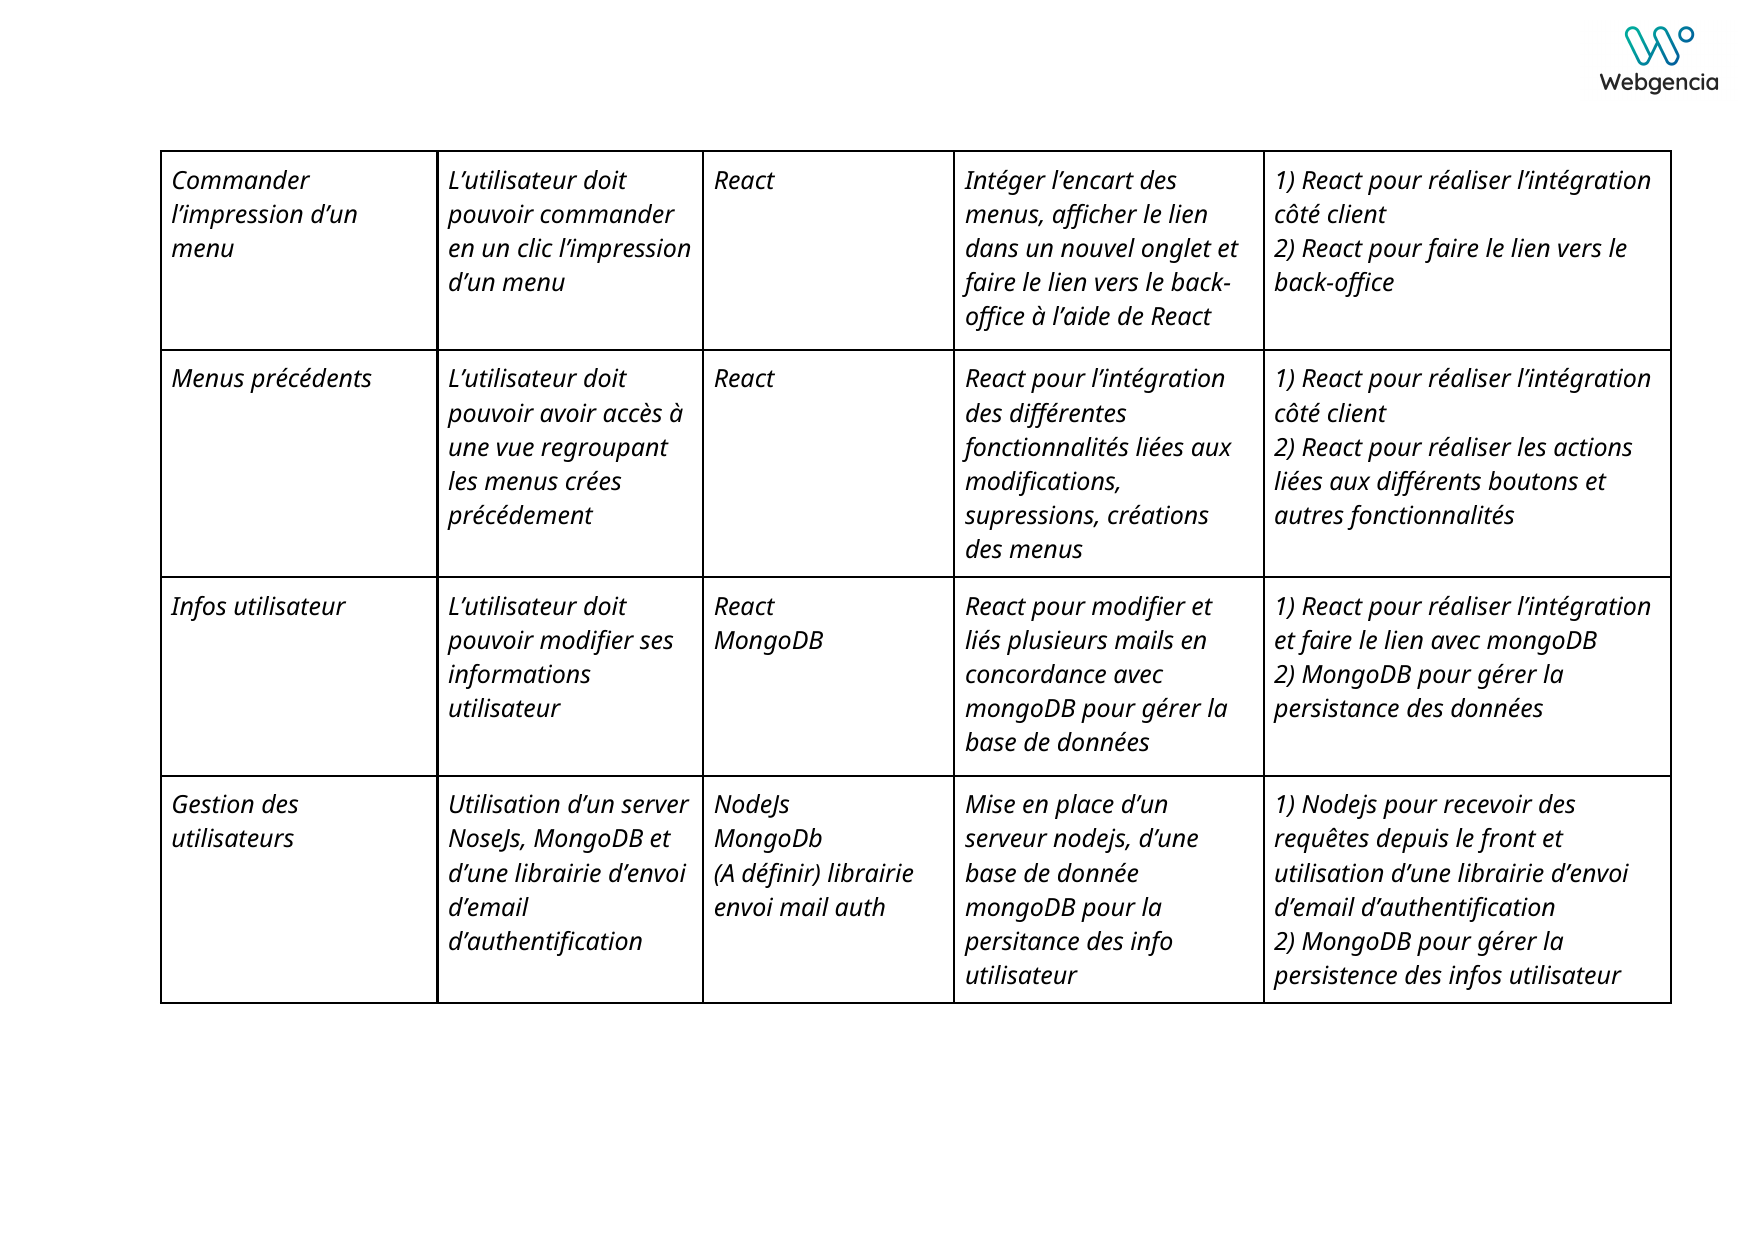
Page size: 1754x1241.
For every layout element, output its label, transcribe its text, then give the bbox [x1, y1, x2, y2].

table_cell L’utilisateur doit pouvoir avoir accès à une vue regroupant les menus crées précédement [439, 351, 702, 576]
table_cell 1) React pour réaliser l’intégration côté client 2) React pour réaliser les actions liées aux différents boutons et autres fonctionnalités [1265, 351, 1670, 576]
table_cell Commander l’impression d’un menu [162, 152, 436, 349]
table_cell Intéger l’encart des menus, afficher le lien dans un nouvel onglet et faire le lien vers le back-office à l’aide de React [955, 152, 1263, 349]
table_cell Infos utilisateur [162, 578, 436, 774]
table_cell NodeJs MongoDb (A définir) librairie envoi mail auth [704, 777, 953, 1002]
picture [1580, 20, 1739, 101]
table_cell React [704, 152, 953, 349]
table_cell React [704, 351, 953, 576]
table_cell 1) Nodejs pour recevoir des requêtes depuis le front et utilisation d’une librairie d’envoi d’email d’authentification 2) MongoDB pour gérer la persistence des infos utilisateur [1265, 777, 1670, 1002]
table_cell React pour l’intégration des différentes fonctionnalités liées aux modifications, supressions, créations des menus [955, 351, 1263, 576]
table_cell Mise en place d’un serveur nodejs, d’une base de donnée mongoDB pour la persitance des info utilisateur [955, 777, 1263, 1002]
table_cell L’utilisateur doit pouvoir modifier ses informations utilisateur [439, 578, 702, 774]
table_cell React pour modifier et liés plusieurs mails en concordance avec mongoDB pour gérer la base de données [955, 578, 1263, 774]
table_cell Menus précédents [162, 351, 436, 576]
table_cell 1) React pour réaliser l’intégration et faire le lien avec mongoDB 2) MongoDB pour gérer la persistance des données [1265, 578, 1670, 774]
table_cell React MongoDB [704, 578, 953, 774]
table_cell 1) React pour réaliser l’intégration côté client 2) React pour faire le lien vers le back-office [1265, 152, 1670, 349]
table_cell L’utilisateur doit pouvoir commander en un clic l’impression d’un menu [439, 152, 702, 349]
table_cell Utilisation d’un server NoseJs, MongoDB et d’une librairie d’envoi d’email d’authentification [439, 777, 702, 1002]
table_cell Gestion des utilisateurs [162, 777, 436, 1002]
